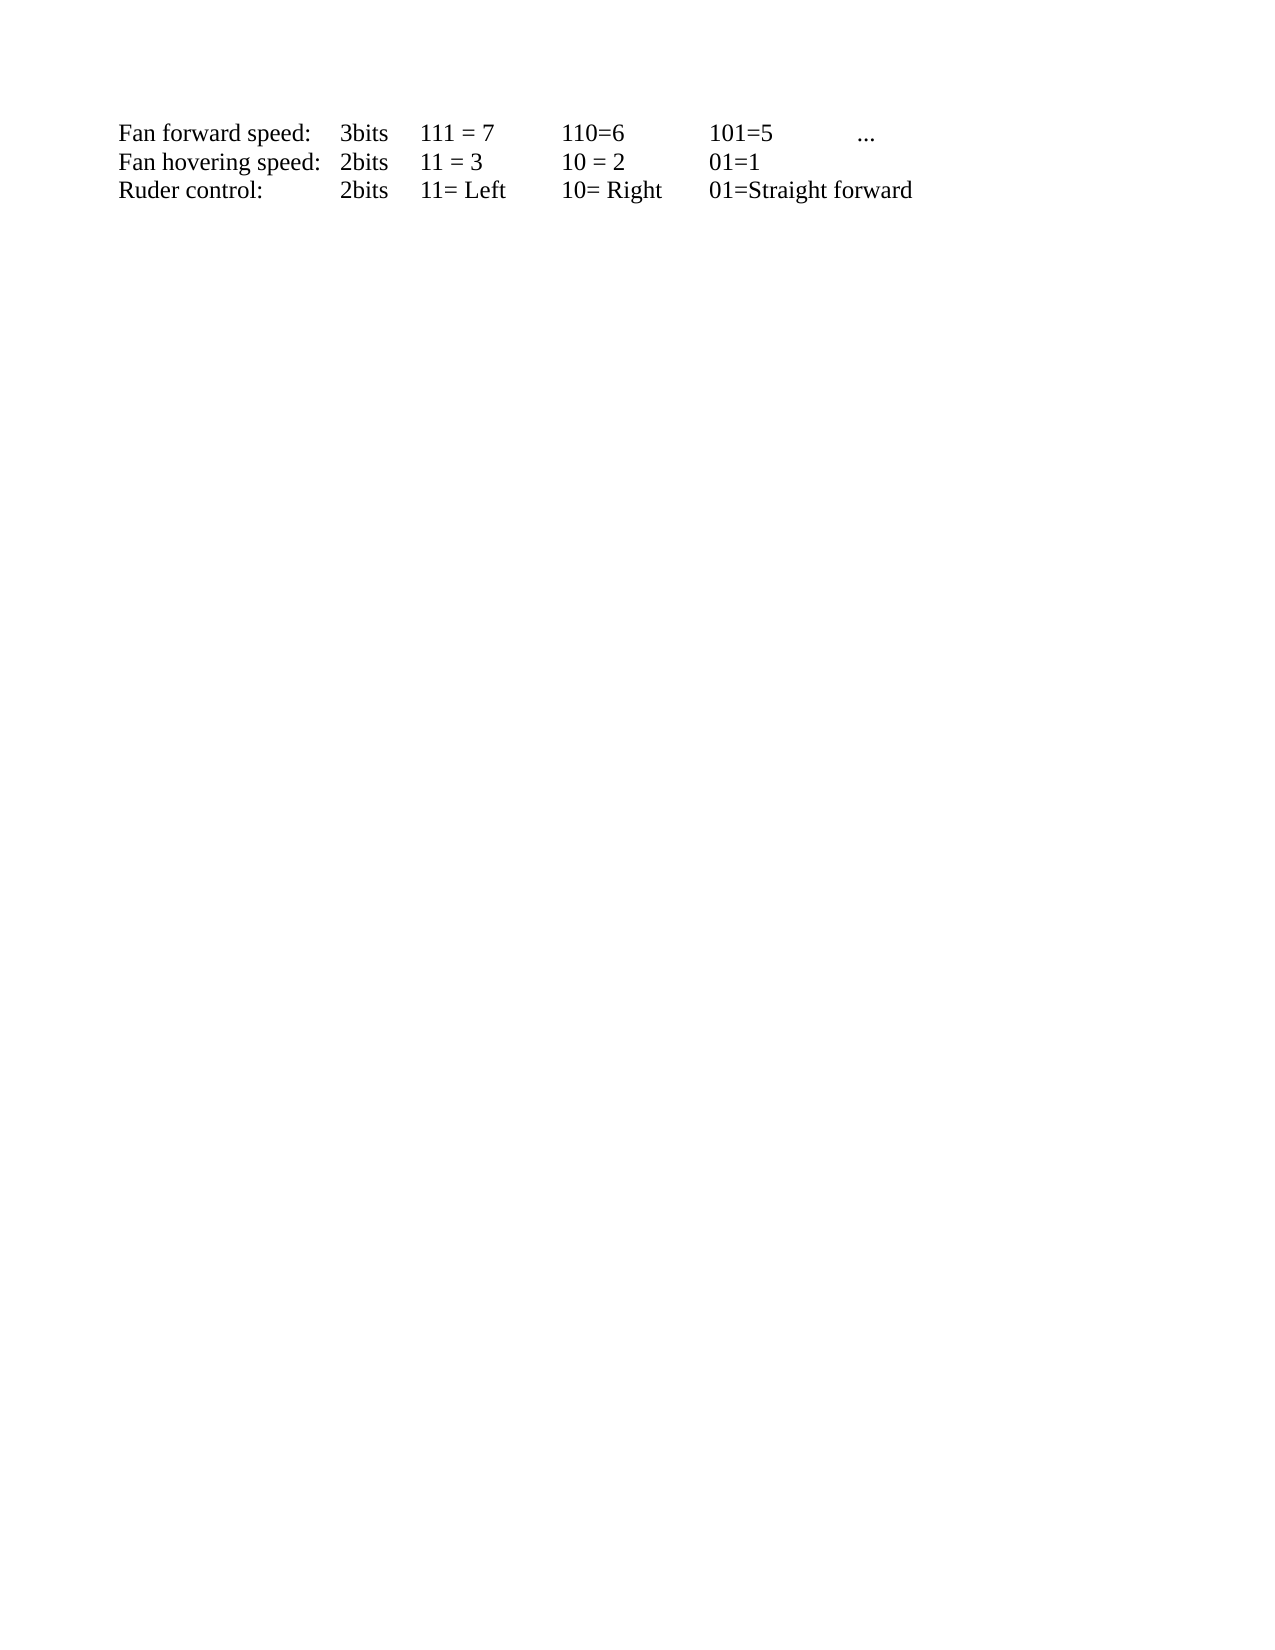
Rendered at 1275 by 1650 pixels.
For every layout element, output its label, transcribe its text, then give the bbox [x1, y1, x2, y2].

text Fan hovering speed: 2bits 11 = 3 10 = 2 01=1 [118, 147, 1157, 176]
text Fan forward speed: 3bits 111 = 7 110=6 101=5 ... [118, 118, 1157, 147]
text Ruder control: 2bits 11= Left 10= Right 01=Straight forward [118, 176, 1157, 204]
